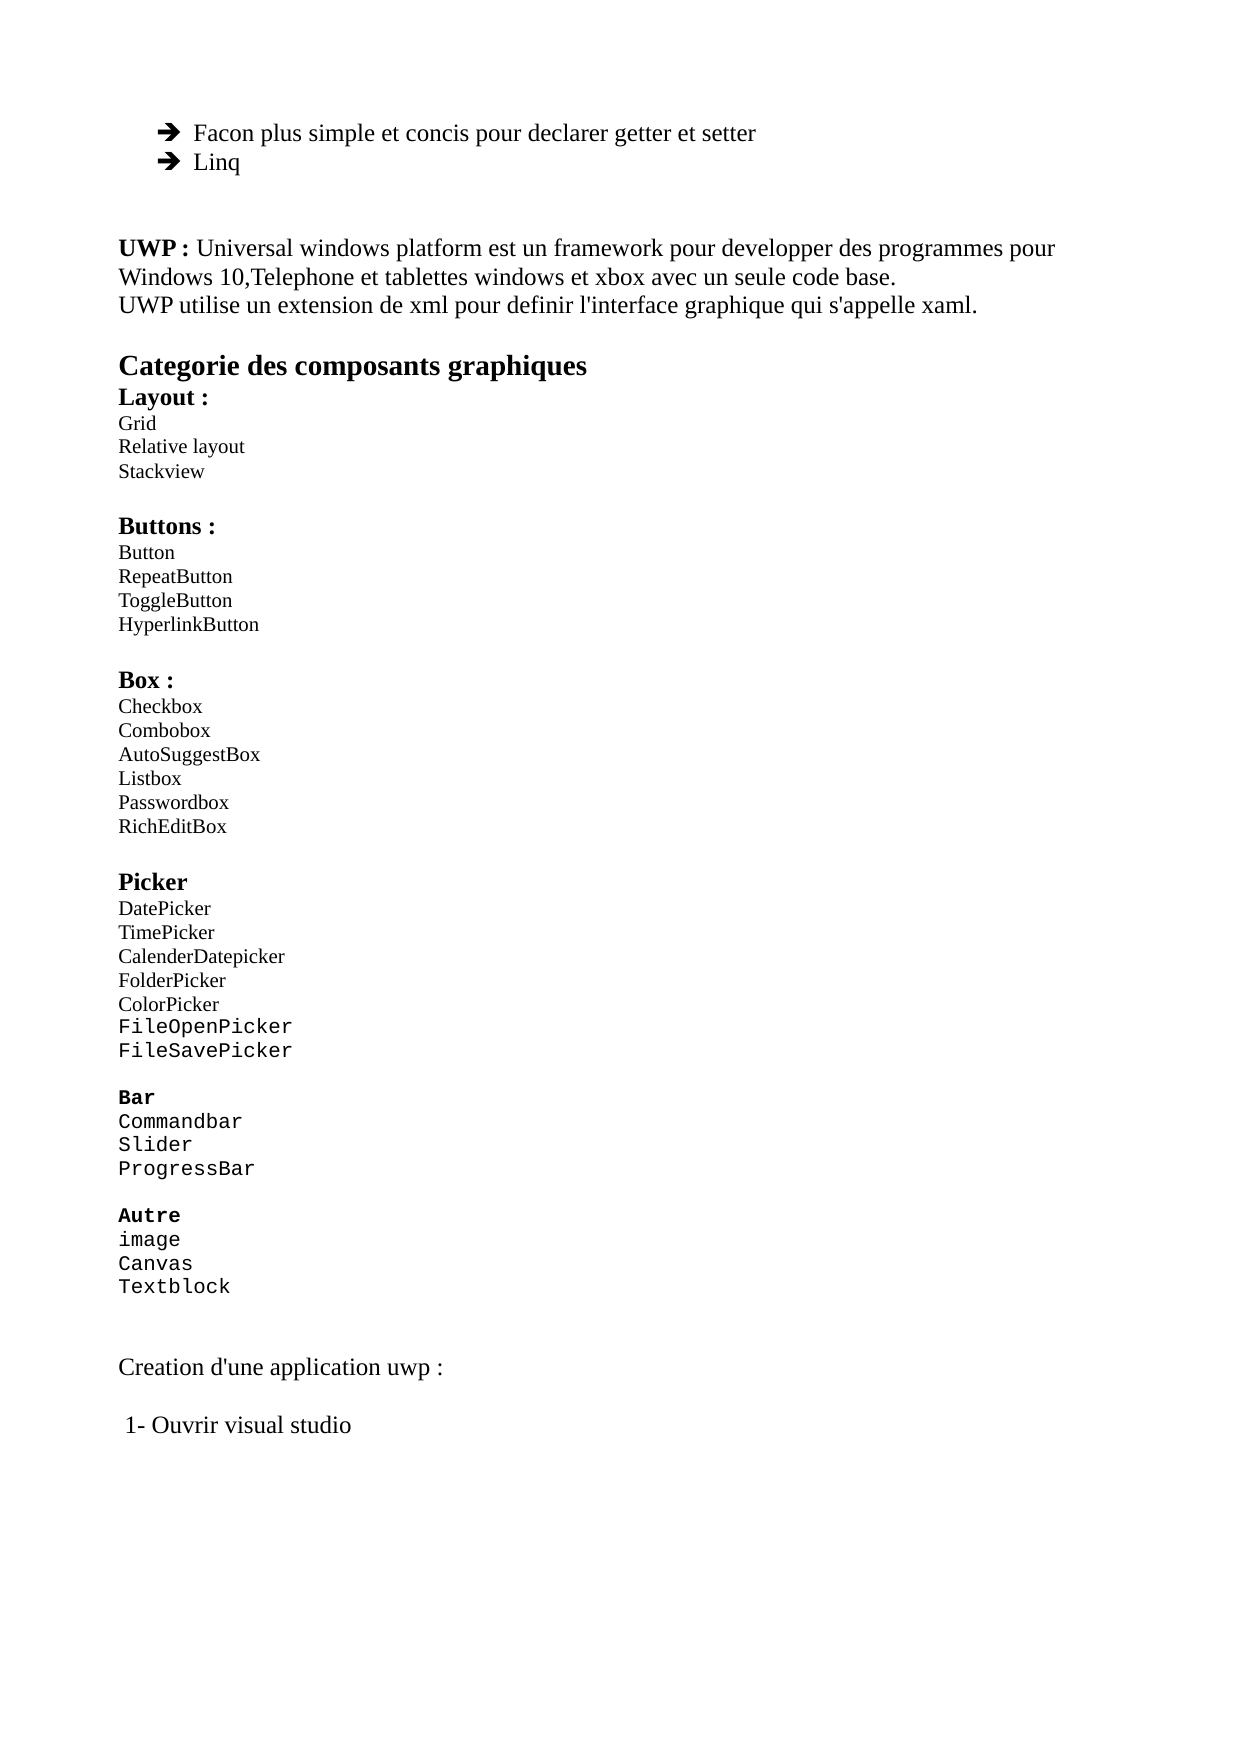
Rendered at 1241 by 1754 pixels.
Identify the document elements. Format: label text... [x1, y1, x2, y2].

text Textblock [118, 1276, 1122, 1300]
text Grid [118, 410, 1122, 434]
text 1- Ouvrir visual studio [118, 1410, 1122, 1438]
text CalenderDatepicker [118, 944, 1122, 968]
text Button [118, 540, 1122, 564]
text FileOpenPicker [118, 1016, 1122, 1040]
text Slider [118, 1134, 1122, 1158]
text UWP : Universal windows platform est un framework pour developper des programmes pour Windows 10,Telephone et tablettes windows et xbox avec un seule code base. [118, 233, 1122, 291]
text image [118, 1229, 1122, 1252]
text Stackview [118, 458, 1122, 483]
text TimePicker [118, 920, 1122, 944]
text Buttons : [118, 511, 1122, 540]
text FolderPicker [118, 968, 1122, 992]
text Autre [118, 1205, 1122, 1229]
text Relative layout [118, 434, 1122, 458]
text ColorPicker [118, 992, 1122, 1016]
text RepeatButton [118, 564, 1122, 588]
text AutoSuggestBox [118, 742, 1122, 766]
text ToggleButton [118, 588, 1122, 612]
text Categorie des composants graphiques [118, 348, 1122, 382]
text Checkbox [118, 694, 1122, 718]
text ProgressBar [118, 1158, 1122, 1182]
text HyperlinkButton [118, 612, 1122, 636]
text UWP utilise un extension de xml pour definir l'interface graphique qui s'appelle xaml. [118, 291, 1122, 319]
list Linq [156, 147, 1122, 176]
text Passwordbox [118, 790, 1122, 814]
text Commandbar [118, 1111, 1122, 1134]
text Combobox [118, 718, 1122, 742]
text Picker [118, 867, 1122, 896]
list Facon plus simple et concis pour declarer getter et setter [156, 118, 1122, 147]
text Creation d'une application uwp : [118, 1352, 1122, 1381]
text Layout : [118, 382, 1122, 410]
text Listbox [118, 766, 1122, 790]
text DatePicker [118, 896, 1122, 920]
text Box : [118, 665, 1122, 694]
text FileSavePicker [118, 1040, 1122, 1063]
text Bar [118, 1087, 1122, 1111]
text RichEditBox [118, 814, 1122, 838]
text Canvas [118, 1252, 1122, 1276]
